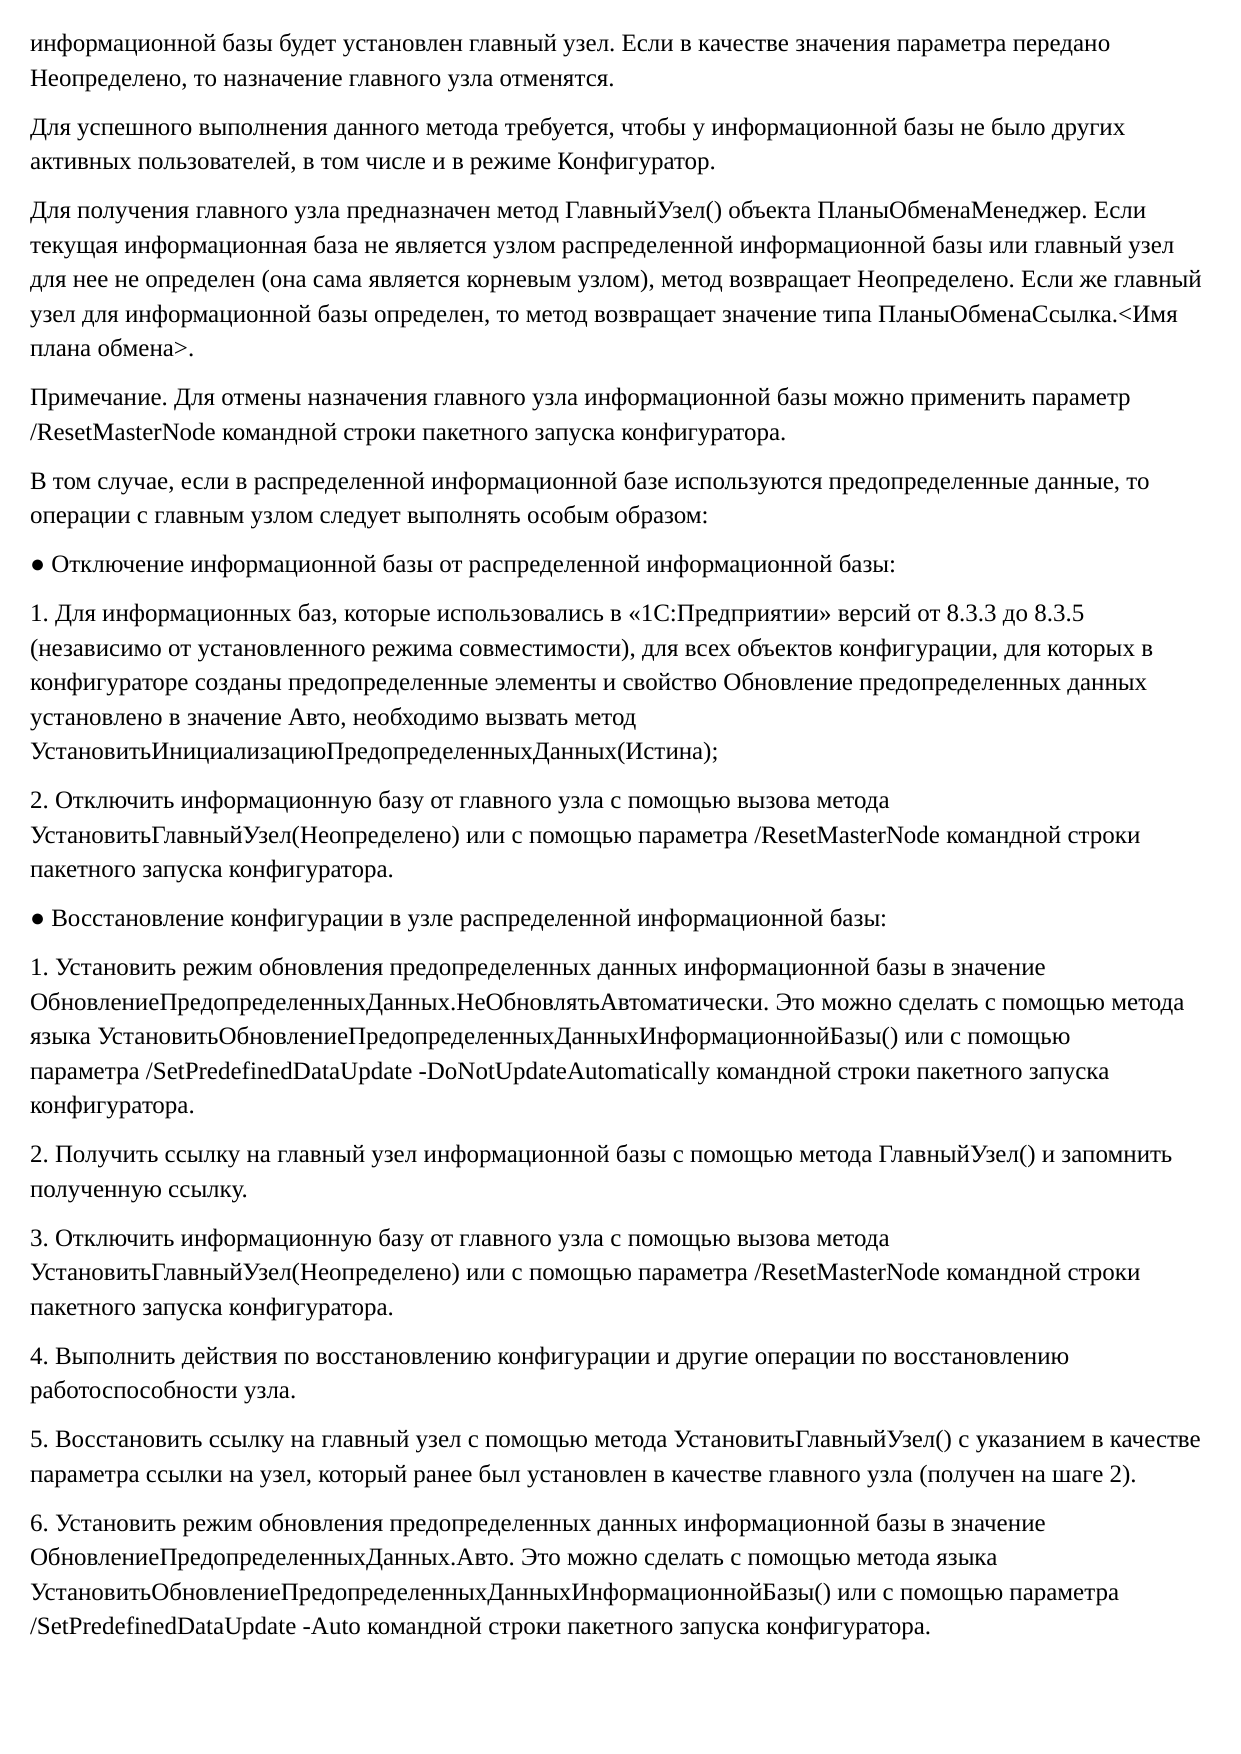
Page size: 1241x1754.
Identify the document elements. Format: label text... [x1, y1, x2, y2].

text ● Отключение информационной базы от распределенной информационной базы: [30, 549, 1211, 578]
text 4. Выполнить действия по восстановлению конфигурации и другие операции по восстановлению работоспособности узла. [30, 1341, 1211, 1404]
text 6. Установить режим обновления предопределенных данных информационной базы в значение ОбновлениеПредопределенныхДанных.Авто. Это можно сделать с помощью метода языка УстановитьОбновлениеПредопределенныхДанныхИнформационнойБазы() или с помощью параметра /SetPredefinedDataUpdate -Auto командной строки пакетного запуска конфигуратора. [30, 1508, 1211, 1640]
text 2. Получить ссылку на главный узел информационной базы с помощью метода ГлавныйУзел() и запомнить полученную ссылку. [30, 1139, 1211, 1203]
text ● Восстановление конфигурации в узле распределенной информационной базы: [30, 903, 1211, 932]
text информационной базы будет установлен главный узел. Если в качестве значения параметра передано Неопределено, то назначение главного узла отменятся. [30, 28, 1211, 91]
text 2. Отключить информационную базу от главного узла с помощью вызова метода УстановитьГлавныйУзел(Неопределено) или с помощью параметра /ResetMasterNode командной строки пакетного запуска конфигуратора. [30, 785, 1211, 883]
text Для получения главного узла предназначен метод ГлавныйУзел() объекта ПланыОбменаМенеджер. Если текущая информационная база не является узлом распределенной информационной базы или главный узел для нее не определен (она сама является корневым узлом), метод возвращает Неопределено. Если же главный узел для информационной базы определен, то метод возвращает значение типа ПланыОбменаСсылка.<Имя плана обмена>. [30, 195, 1211, 362]
text Для успешного выполнения данного метода требуется, чтобы у информационной базы не было других активных пользователей, в том числе и в режиме Конфигуратор. [30, 112, 1211, 175]
text 1. Установить режим обновления предопределенных данных информационной базы в значение ОбновлениеПредопределенныхДанных.НеОбновлятьАвтоматически. Это можно сделать с помощью метода языка УстановитьОбновлениеПредопределенныхДанныхИнформационнойБазы() или с помощью параметра /SetPredefinedDataUpdate -DoNotUpdateAutomatically командной строки пакетного запуска конфигуратора. [30, 952, 1211, 1119]
text В том случае, если в распределенной информационной базе используются предопределенные данные, то операции с главным узлом следует выполнять особым образом: [30, 466, 1211, 529]
text 5. Восстановить ссылку на главный узел с помощью метода УстановитьГлавныйУзел() с указанием в качестве параметра ссылки на узел, который ранее был установлен в качестве главного узла (получен на шаге 2). [30, 1424, 1211, 1488]
text 3. Отключить информационную базу от главного узла с помощью вызова метода УстановитьГлавныйУзел(Неопределено) или с помощью параметра /ResetMasterNode командной строки пакетного запуска конфигуратора. [30, 1223, 1211, 1321]
text 1. Для информационных баз, которые использовались в «1С:Предприятии» версий от 8.3.3 до 8.3.5 (независимо от установленного режима совместимости), для всех объектов конфигурации, для которых в конфигураторе созданы предопределенные элементы и свойство Обновление предопределенных данных установлено в значение Авто, необходимо вызвать метод УстановитьИнициализациюПредопределенныхДанных(Истина); [30, 598, 1211, 765]
text Примечание. Для отмены назначения главного узла информационной базы можно применить параметр /ResetMasterNode командной строки пакетного запуска конфигуратора. [30, 382, 1211, 445]
